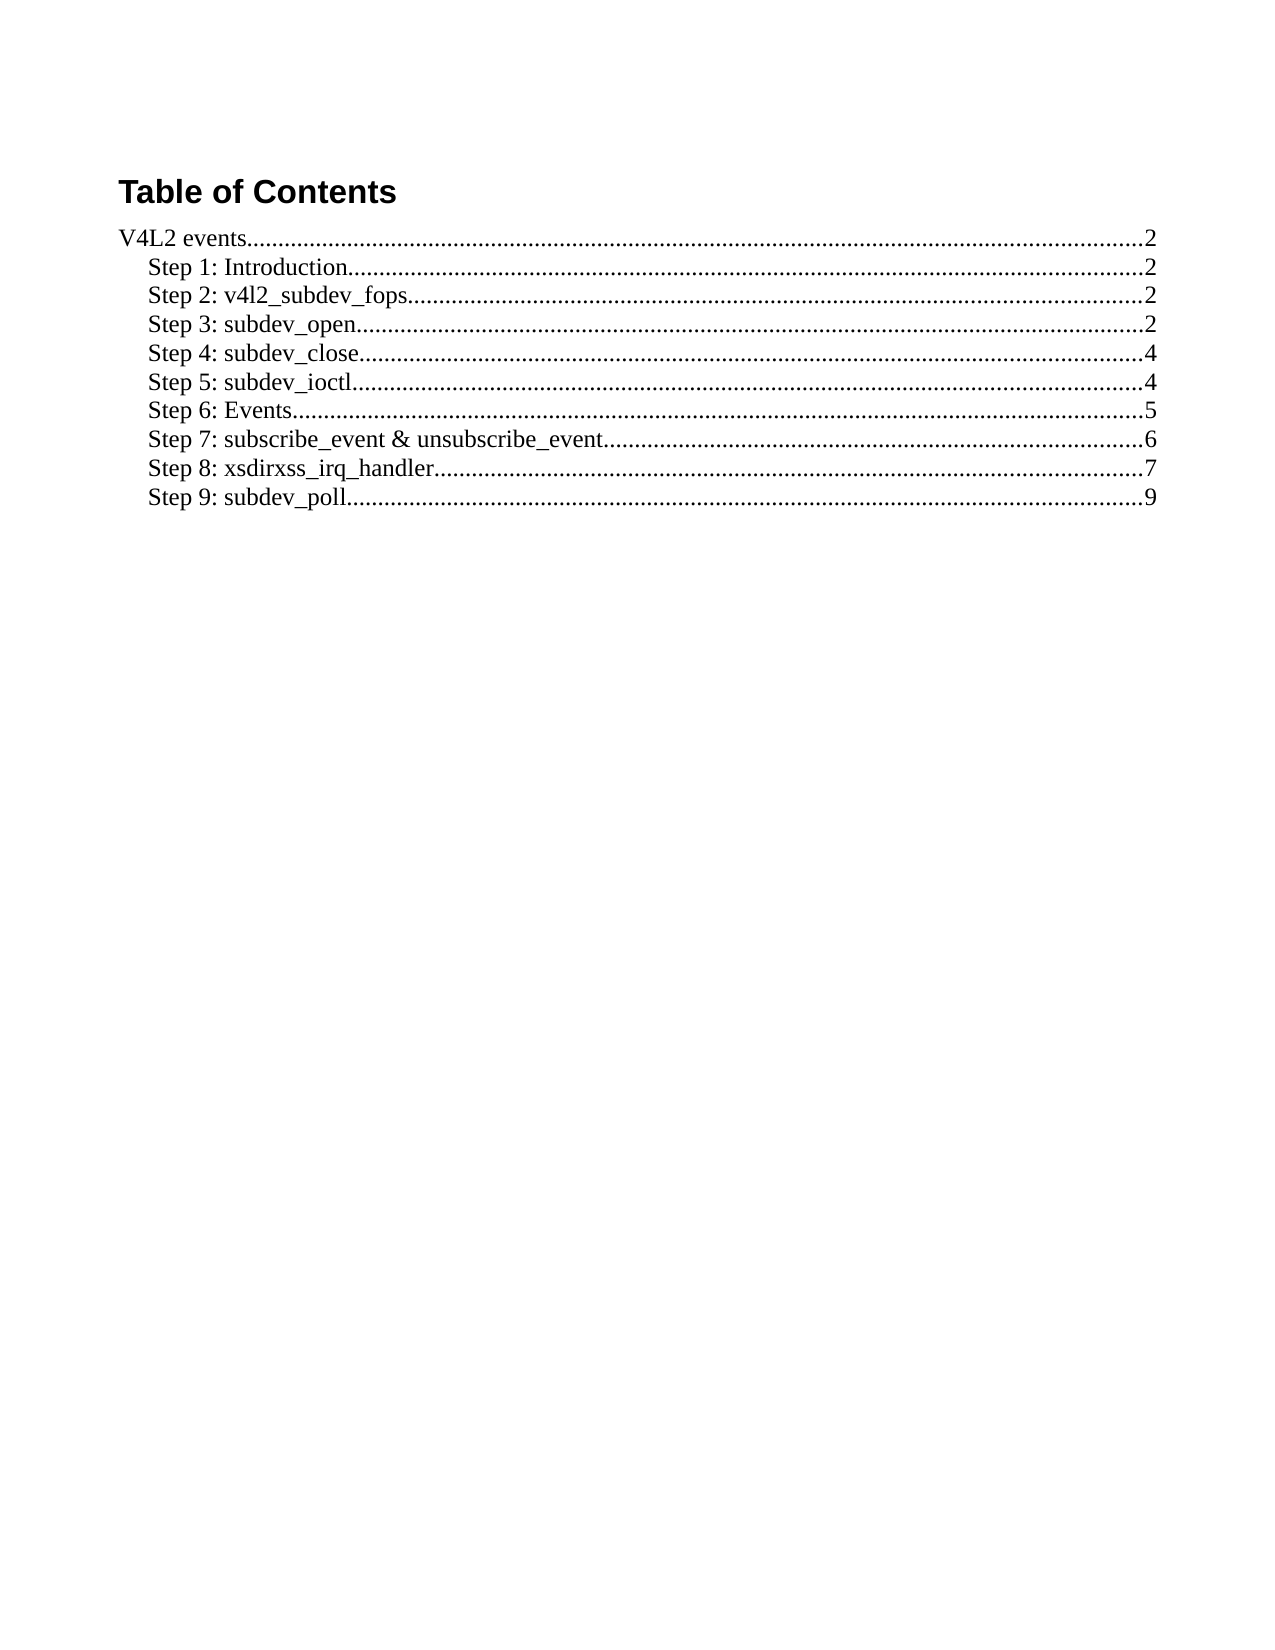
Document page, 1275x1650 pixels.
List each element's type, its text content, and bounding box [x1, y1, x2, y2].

text Step 2: v4l2_subdev_fops 2 [148, 280, 1157, 309]
text Step 9: subdev_poll 9 [148, 482, 1157, 510]
text Step 7: subscribe_event & unsubscribe_event 6 [148, 424, 1157, 453]
subtitle Table of Contents [118, 172, 1157, 210]
text Step 5: subdev_ioctl 4 [148, 367, 1157, 395]
text V4L2 events 2 [118, 223, 1157, 252]
text Step 4: subdev_close 4 [148, 338, 1157, 367]
text Step 3: subdev_open 2 [148, 309, 1157, 338]
text Step 1: Introduction 2 [148, 252, 1157, 280]
text Step 6: Events 5 [148, 395, 1157, 424]
text Step 8: xsdirxss_irq_handler 7 [148, 453, 1157, 482]
